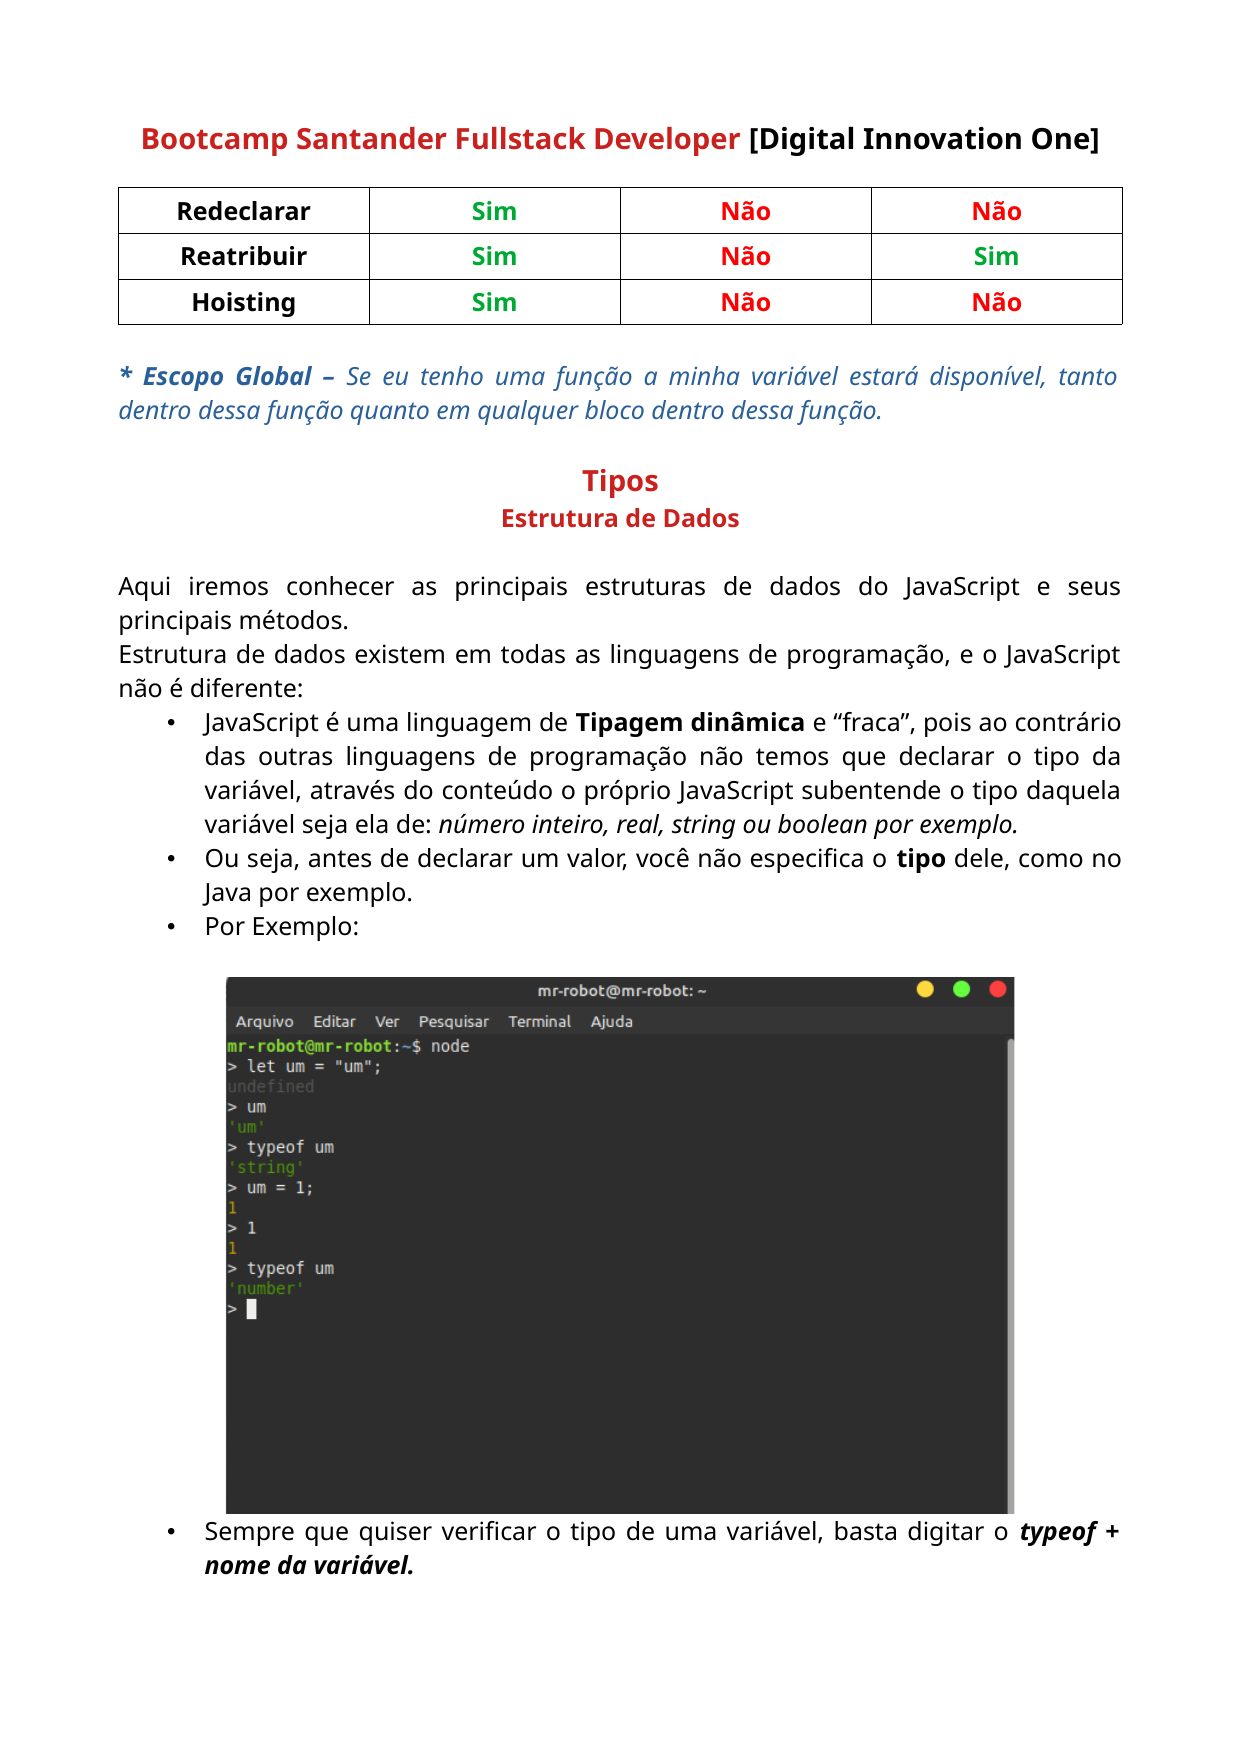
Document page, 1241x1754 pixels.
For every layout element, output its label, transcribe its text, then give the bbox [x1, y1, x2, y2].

text Estrutura de dados existem em todas as linguagens de programação, e o JavaScript não é diferente: [118, 636, 1122, 704]
list Sempre que quiser verificar o tipo de uma variável, basta digitar o typeof + nome da variável. [167, 977, 1122, 1582]
list Por Exemplo: [167, 909, 1122, 943]
text Estrutura de Dados [118, 500, 1122, 534]
text * Escopo Global – Se eu tenho uma função a minha variável estará disponível, tanto dentro dessa função quanto em qualquer bloco dentro dessa função. [118, 358, 1122, 426]
table_cell Não [872, 280, 1122, 324]
table_cell Sim [370, 188, 620, 233]
table_cell Sim [370, 234, 620, 278]
table_cell Sim [370, 280, 620, 324]
picture [225, 977, 1015, 1514]
table_cell Não [621, 234, 871, 278]
list JavaScript é uma linguagem de Tipagem dinâmica e “fraca”, pois ao contrário das outras linguagens de programação não temos que declarar o tipo da variável, através do conteúdo o próprio JavaScript subentende o tipo daquela variável seja ela de: número inteiro, real, string ou boolean por exemplo. [167, 704, 1122, 841]
text Tipos [118, 461, 1122, 500]
table_cell Não [621, 188, 871, 233]
text Aqui iremos conhecer as principais estruturas de dados do JavaScript e seus principais métodos. [118, 568, 1122, 636]
table_cell Hoisting [119, 280, 369, 324]
table_cell Redeclarar [119, 188, 369, 233]
table_cell Não [621, 280, 871, 324]
table_cell Reatribuir [119, 234, 369, 278]
table_cell Sim [872, 234, 1122, 278]
list Ou seja, antes de declarar um valor, você não especifica o tipo dele, como no Java por exemplo. [167, 841, 1122, 909]
table_cell Não [872, 188, 1122, 233]
